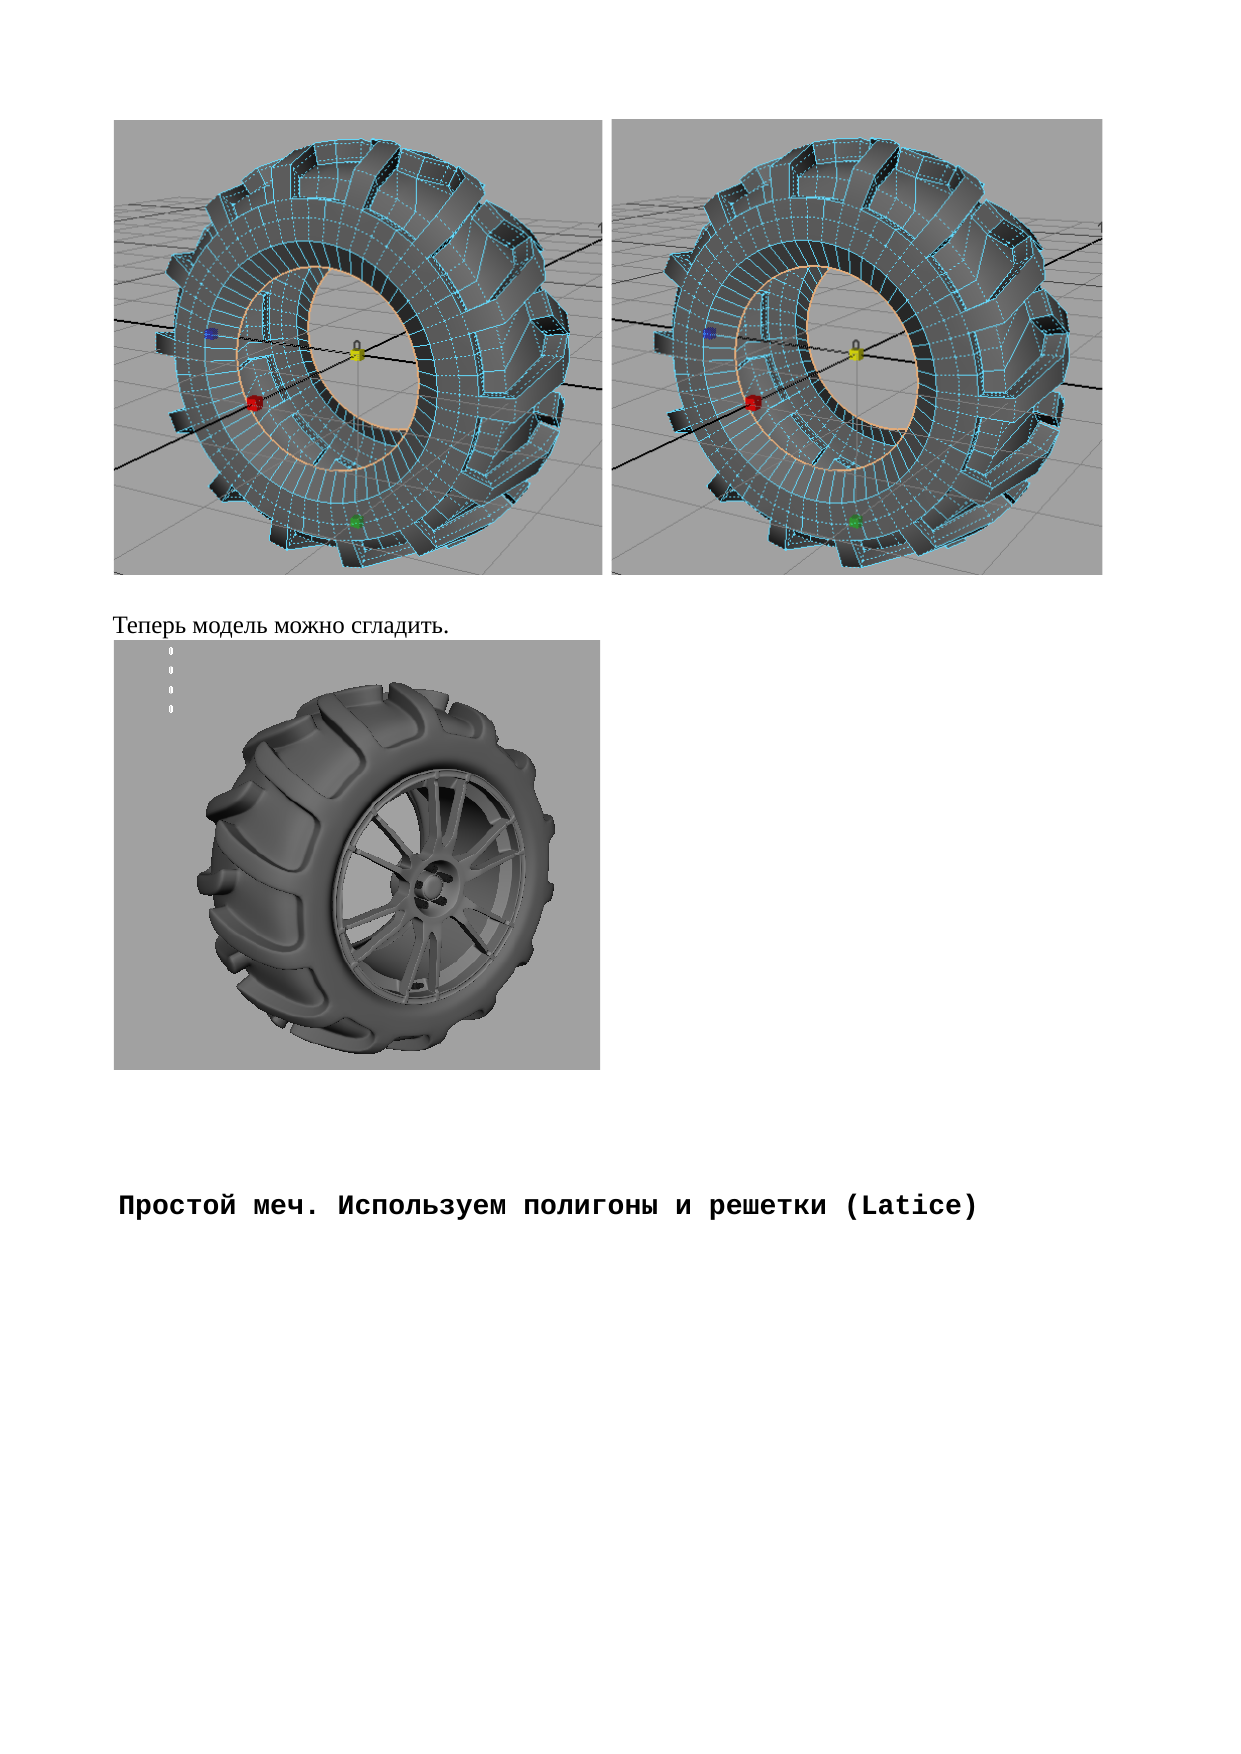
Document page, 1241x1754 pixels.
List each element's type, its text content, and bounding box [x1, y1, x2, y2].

subtitle Простой меч. Используем полигоны и решетки (Latice) [118, 1191, 1122, 1223]
picture [113, 640, 600, 1070]
text Теперь модель можно сгладить. [112, 610, 1122, 639]
picture [611, 119, 1103, 575]
picture [113, 120, 603, 575]
